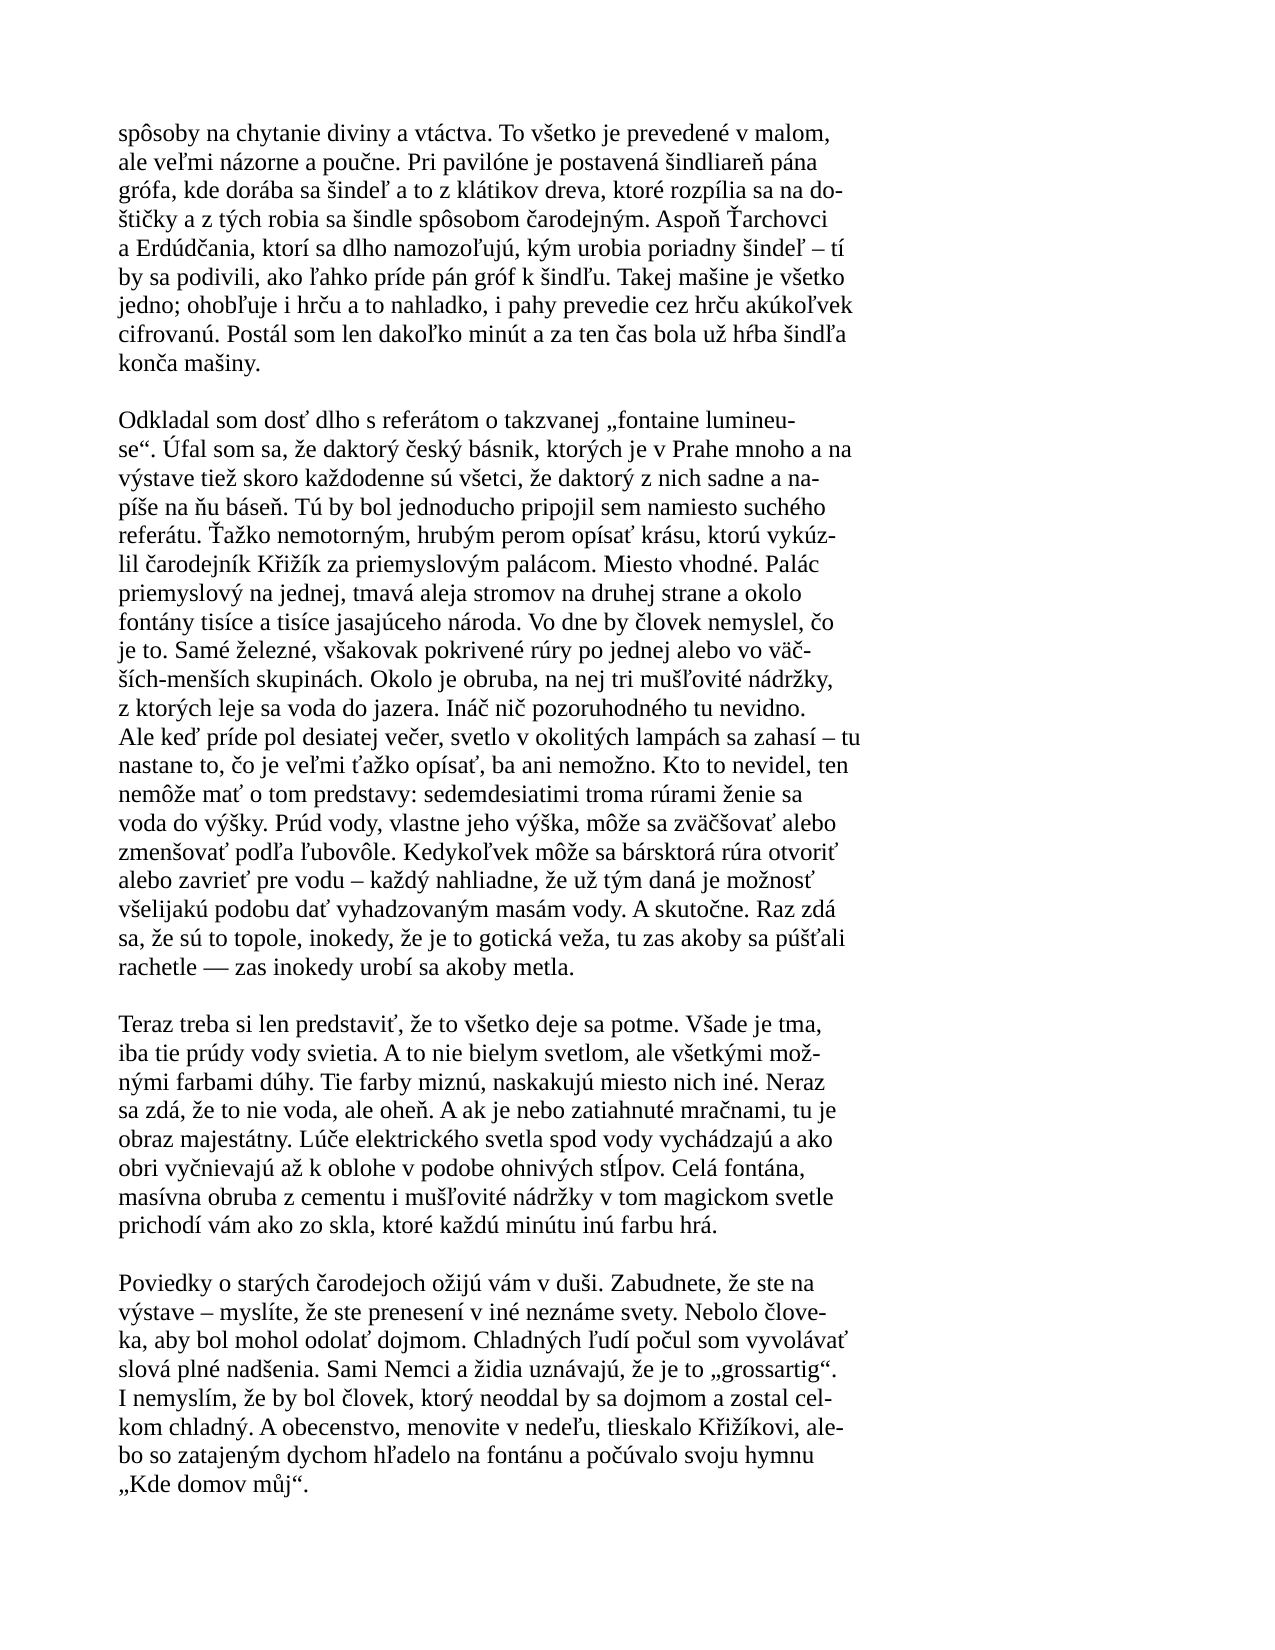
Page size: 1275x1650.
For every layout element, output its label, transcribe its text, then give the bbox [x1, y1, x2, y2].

text prichodí vám ako zo skla, ktoré každú minútu inú farbu hrá. [118, 1211, 1157, 1239]
text píše na ňu báseň. Tú by bol jednoducho pripojil sem namiesto suchého [118, 492, 1157, 521]
text spôsoby na chytanie diviny a vtáctva. To všetko je prevedené v malom, [118, 118, 1157, 147]
text referátu. Ťažko nemotorným, hrubým perom opísať krásu, ktorú vykúz- [118, 521, 1157, 549]
text Poviedky o starých čarodejoch ožijú vám v duši. Zabudnete, že ste na [118, 1268, 1157, 1297]
text grófa, kde dorába sa šindeľ a to z klátikov dreva, ktoré rozpília sa na do- [118, 176, 1157, 204]
text obraz majestátny. Lúče elektrického svetla spod vody vychádzajú a ako [118, 1124, 1157, 1153]
text nými farbami dúhy. Tie farby miznú, naskakujú miesto nich iné. Neraz [118, 1067, 1157, 1096]
text se“. Úfal som sa, že daktorý český básnik, ktorých je v Prahe mnoho a na [118, 434, 1157, 463]
text sa zdá, že to nie voda, ale oheň. A ak je nebo zatiahnuté mračnami, tu je [118, 1096, 1157, 1124]
text jed­no; ohobľuje i hrču a to nahladko, i pahy prevedie cez hrču akúkoľvek [118, 291, 1157, 319]
text by sa podivili, ako ľahko príde pán gróf k šindľu. Takej mašine je všetko [118, 262, 1157, 291]
text nastane to, čo je veľmi ťažko opísať, ba ani nemožno. Kto to nevidel, ten [118, 751, 1157, 779]
text rachetle — zas inokedy urobí sa akoby metla. [118, 952, 1157, 981]
text výstave – myslíte, že ste pre­nesení v iné neznáme svety. Nebolo člove- [118, 1297, 1157, 1326]
text „Kde domov můj“. [118, 1469, 1157, 1498]
text obri vyčnievajú až k oblohe v podobe ohnivých stĺpov. Celá fontána, [118, 1153, 1157, 1182]
text bo so zatajeným dychom hľadelo na fon­tánu a počúvalo svoju hymnu [118, 1441, 1157, 1469]
text ka, aby bol mohol odolať dojmom. Chladných ľudí počul som vy­volávať [118, 1326, 1157, 1354]
text masívna obruba z cementu i mušľovité ná­držky v tom magickom svetle [118, 1182, 1157, 1211]
text priemyslový na jednej, tmavá aleja stromov na druhej strane a okolo [118, 578, 1157, 607]
text iba tie prúdy vody svietia. A to nie bielym svetlom, ale všetkými mož- [118, 1038, 1157, 1067]
text fontány tisíce a tisíce jasajúceho národa. Vo dne by človek nemyslel, čo [118, 607, 1157, 636]
text a Erdúdčania, ktorí sa dlho namozoľujú, kým urobia poriadny šindeľ – tí [118, 233, 1157, 262]
text cifrovanú. Postál som len dakoľko minút a za ten čas bola už hŕba šindľa [118, 319, 1157, 348]
text lil čarodejník Křižík za priemyslovým palácom. Miesto vhodné. Pa­lác [118, 549, 1157, 578]
text ale veľmi názorne a poučne. Pri pavilóne je postavená šindliareň pána [118, 147, 1157, 176]
text z ktorých leje sa voda do ja­zera. Ináč nič pozoruhodného tu nevidno. [118, 693, 1157, 722]
text zmenšovať podľa ľubovôle. Kedykoľ­vek môže sa bársktorá rúra otvoriť [118, 837, 1157, 866]
text konča mašiny. [118, 348, 1157, 377]
text sa, že sú to topole, inokedy, že je to gotická veža, tu zas akoby sa púšťali [118, 923, 1157, 952]
text ších-menších skupinách. Okolo je obruba, na nej tri mušľovité nádržky, [118, 664, 1157, 693]
text nemôže mať o tom predstavy: sedemdesiatimi troma rúrami ženie sa [118, 779, 1157, 808]
text Odkladal som dosť dlho s referátom o takzvanej „fontaine lumineu- [118, 406, 1157, 434]
text voda do výšky. Prúd vody, vlastne jeho výška, môže sa zväčšovať alebo [118, 808, 1157, 837]
text Ale keď príde pol desiatej večer, svetlo v okolitých lampách sa zahasí – tu [118, 722, 1157, 751]
text všelijakú podobu dať vyhadzovaným masám vody. A skutočne. Raz zdá [118, 894, 1157, 923]
text výstave tiež skoro každodenne sú všetci, že daktorý z nich sadne a na- [118, 463, 1157, 492]
text kom chladný. A obecenstvo, menovite v nedeľu, tlieskalo Křižíkovi, ale- [118, 1412, 1157, 1441]
text I nemyslím, že by bol človek, ktorý neoddal by sa dojmom a zostal cel- [118, 1383, 1157, 1412]
text slová plné nadšenia. Sami Nemci a židia uzná­vajú, že je to „grossartig“. [118, 1354, 1157, 1383]
text je to. Samé železné, všakovak pokrivené rúry po jednej alebo vo väč- [118, 636, 1157, 664]
text štičky a z tých robia sa šindle spôsobom čarodejným. Aspoň Ťarchovci [118, 204, 1157, 233]
text alebo zavrieť pre vodu – každý nahliadne, že už tým daná je možnosť [118, 866, 1157, 894]
text Teraz treba si len predstaviť, že to všetko deje sa potme. Všade je tma, [118, 1009, 1157, 1038]
